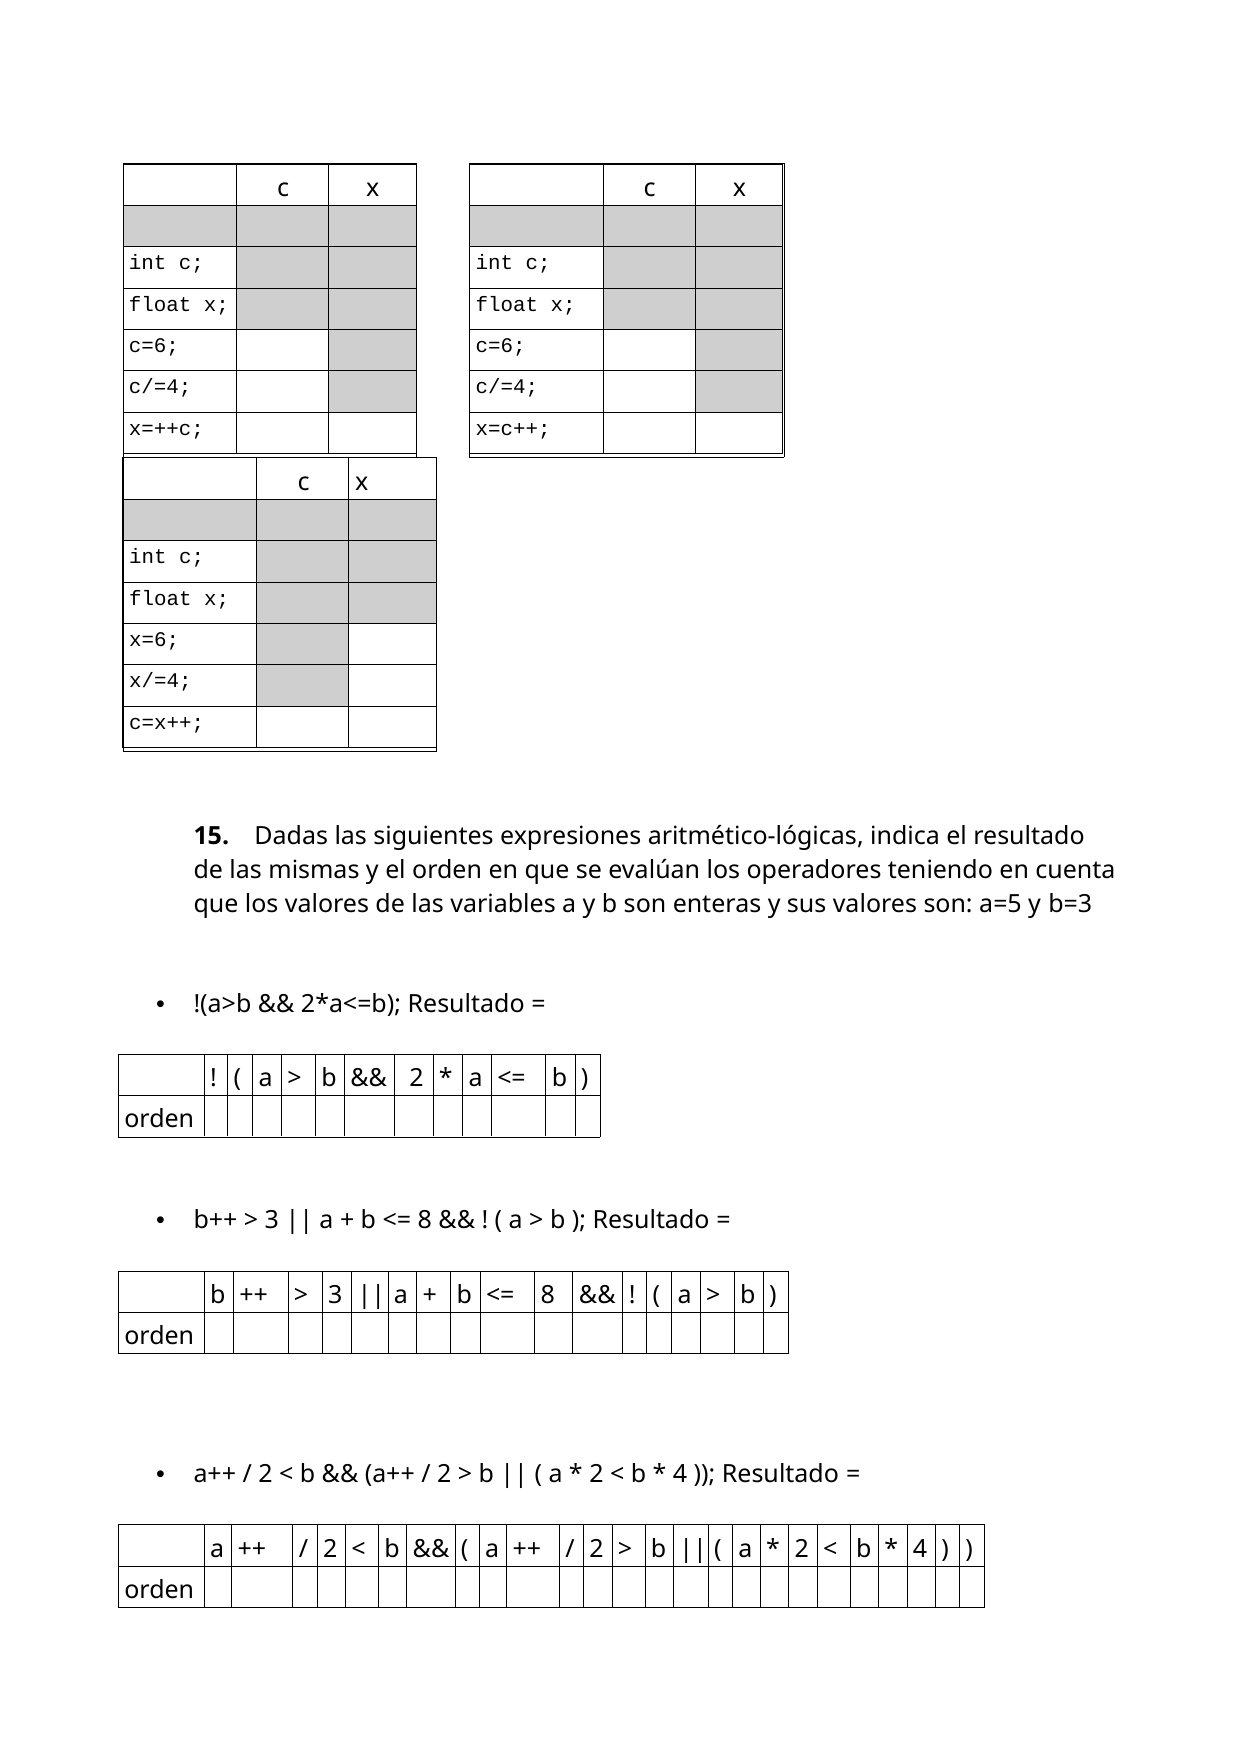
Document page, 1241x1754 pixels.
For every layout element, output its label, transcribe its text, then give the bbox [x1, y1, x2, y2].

table_cell [316, 1096, 344, 1136]
table_cell orden [119, 1567, 204, 1607]
table_header b [646, 1525, 673, 1566]
table_header x [696, 165, 782, 205]
table_header ) [764, 1272, 788, 1312]
table_header > [282, 1055, 315, 1095]
table_cell [696, 330, 782, 370]
table_cell [237, 247, 328, 288]
table_cell [908, 1567, 935, 1607]
table_header < [818, 1525, 850, 1566]
table_cell [604, 247, 695, 288]
table_header * [434, 1055, 462, 1095]
table_cell [604, 413, 695, 453]
table_cell c=x++; [124, 707, 256, 747]
table_cell [346, 1567, 378, 1607]
table_cell [434, 1096, 462, 1136]
list Dadas las siguientes expresiones aritmético-lógicas, indica el resultado de las mismas y el orden en que se evalúan los operadores teniendo en cuenta que los valores de las variables a y b son enteras y sus valores son: a=5 y b=3 [193, 818, 1119, 920]
table_cell [480, 1567, 506, 1607]
table_cell [329, 371, 416, 412]
table_cell [257, 624, 348, 664]
table_header 2 [318, 1525, 345, 1566]
table_header [470, 165, 603, 205]
table_header ( [709, 1525, 732, 1566]
table_header 8 [535, 1272, 572, 1312]
table_header ) [576, 1055, 600, 1095]
table_cell [672, 1313, 700, 1353]
table_cell [576, 1096, 600, 1136]
table_cell c/=4; [470, 371, 603, 412]
table_header * [879, 1525, 907, 1566]
table_header c [604, 165, 695, 205]
table_cell [696, 289, 782, 329]
table_cell [352, 1313, 388, 1353]
table_cell [329, 330, 416, 370]
table_header ) [960, 1525, 984, 1566]
table_header a [672, 1272, 700, 1312]
table_cell [546, 1096, 575, 1136]
table_cell [205, 1313, 233, 1353]
table_header && [407, 1525, 455, 1566]
table_header && [345, 1055, 394, 1095]
table_cell [253, 1096, 281, 1136]
table_cell [349, 624, 436, 664]
table_cell int c; [124, 247, 236, 288]
table_header && [573, 1272, 622, 1312]
table_header 4 [908, 1525, 935, 1566]
table_header ++ [232, 1525, 292, 1566]
table_cell [349, 500, 436, 540]
table_cell int c; [470, 247, 603, 288]
table_header b [379, 1525, 406, 1566]
table_cell [257, 707, 348, 747]
table_cell [604, 289, 695, 329]
table_cell [237, 371, 328, 412]
table_header / [560, 1525, 583, 1566]
table_cell [696, 371, 782, 412]
table_header a [733, 1525, 760, 1566]
table_cell [345, 1096, 394, 1136]
table_cell [604, 206, 695, 246]
table_cell c=6; [470, 330, 603, 370]
table_cell [960, 1567, 984, 1607]
table_cell float x; [470, 289, 603, 329]
table_header c [237, 165, 328, 205]
table_cell int c; [124, 541, 256, 581]
list !(a>b && 2*a<=b); Resultado = [156, 985, 1134, 1019]
table_cell [257, 583, 348, 623]
table_header a [253, 1055, 281, 1095]
table_cell [733, 1567, 760, 1607]
table_header c [257, 458, 348, 499]
table_cell [349, 665, 436, 706]
table_cell [289, 1313, 322, 1353]
table_cell [789, 1567, 817, 1607]
table_header ( [456, 1525, 479, 1566]
table_cell [647, 1313, 671, 1353]
table_cell [481, 1313, 534, 1353]
table_header <= [492, 1055, 545, 1095]
table_cell [282, 1096, 315, 1136]
table_cell [573, 1313, 622, 1353]
table_cell c/=4; [124, 371, 236, 412]
table_header || [352, 1272, 388, 1312]
table_cell [696, 413, 782, 453]
table_cell orden [119, 1313, 204, 1353]
table_cell [237, 413, 328, 453]
table_cell [451, 1313, 480, 1353]
table_cell [237, 206, 328, 246]
table_cell [560, 1567, 583, 1607]
table_cell [205, 1567, 231, 1607]
list a++ / 2 < b && (a++ / 2 > b || ( a * 2 < b * 4 )); Resultado = [156, 1456, 1134, 1490]
table_header [124, 165, 236, 205]
table_cell [389, 1313, 416, 1353]
table_cell [584, 1567, 612, 1607]
table_cell [604, 371, 695, 412]
table_cell [349, 583, 436, 623]
table_cell [764, 1313, 788, 1353]
table_cell [228, 1096, 252, 1136]
table_cell [232, 1567, 292, 1607]
table_header ! [623, 1272, 646, 1312]
table_cell [507, 1567, 559, 1607]
table_cell [237, 330, 328, 370]
table_cell [329, 413, 416, 453]
table_cell [257, 500, 348, 540]
table_header a [389, 1272, 416, 1312]
table_header b [851, 1525, 878, 1566]
table_header a [205, 1525, 231, 1566]
table_cell orden [119, 1096, 204, 1136]
table_cell [646, 1567, 673, 1607]
table_header b [205, 1272, 233, 1312]
table_cell [492, 1096, 545, 1136]
table_header b [735, 1272, 763, 1312]
table_header ( [228, 1055, 252, 1095]
table_cell float x; [124, 583, 256, 623]
table_cell c=6; [124, 330, 236, 370]
table_cell x/=4; [124, 665, 256, 706]
table_cell x=c++; [470, 413, 603, 453]
table_cell [696, 206, 782, 246]
table_header ! [205, 1055, 227, 1095]
table_cell [613, 1567, 645, 1607]
table_cell [623, 1313, 646, 1353]
table_cell [349, 707, 436, 747]
table_cell [701, 1313, 734, 1353]
table_cell [379, 1567, 406, 1607]
table_header b [451, 1272, 480, 1312]
table_cell [124, 206, 236, 246]
table_header x [329, 165, 416, 205]
table_header * [761, 1525, 788, 1566]
table_cell [879, 1567, 907, 1607]
table_cell [318, 1567, 345, 1607]
table_header > [613, 1525, 645, 1566]
table_header [119, 1525, 204, 1566]
table_cell [851, 1567, 878, 1607]
table_header / [293, 1525, 317, 1566]
table_header 3 [323, 1272, 351, 1312]
table_cell [696, 247, 782, 288]
table_cell [293, 1567, 317, 1607]
table_header 2 [395, 1055, 433, 1095]
table_header [119, 1272, 204, 1312]
list b++ > 3 || a + b <= 8 && ! ( a > b ); Resultado = [156, 1202, 1134, 1236]
table_header b [316, 1055, 344, 1095]
table_header ) [936, 1525, 959, 1566]
table_header a [480, 1525, 506, 1566]
table_cell [395, 1096, 433, 1136]
table_cell [535, 1313, 572, 1353]
table_cell [407, 1567, 455, 1607]
table_header < [346, 1525, 378, 1566]
table_header <= [481, 1272, 534, 1312]
table_cell [237, 289, 328, 329]
table_header + [417, 1272, 450, 1312]
table_header [124, 458, 256, 499]
table_header 2 [584, 1525, 612, 1566]
table_header x [349, 458, 436, 499]
table_cell [604, 330, 695, 370]
table_cell [257, 665, 348, 706]
table_cell [205, 1096, 227, 1136]
table_cell [323, 1313, 351, 1353]
table_cell [417, 1313, 450, 1353]
table_cell float x; [124, 289, 236, 329]
table_cell [470, 206, 603, 246]
table_header [119, 1055, 204, 1095]
table_header b [546, 1055, 575, 1095]
table_cell [329, 289, 416, 329]
table_cell x=++c; [124, 413, 236, 453]
table_cell x=6; [124, 624, 256, 664]
table_cell [735, 1313, 763, 1353]
table_header > [289, 1272, 322, 1312]
table_header 2 [789, 1525, 817, 1566]
table_cell [329, 247, 416, 288]
table_cell [709, 1567, 732, 1607]
table_header ++ [507, 1525, 559, 1566]
table_cell [456, 1567, 479, 1607]
table_cell [124, 500, 256, 540]
table_cell [463, 1096, 491, 1136]
table_header ++ [234, 1272, 288, 1312]
table_cell [818, 1567, 850, 1607]
table_cell [761, 1567, 788, 1607]
table_header || [674, 1525, 708, 1566]
table_cell [234, 1313, 288, 1353]
table_cell [936, 1567, 959, 1607]
table_cell [349, 541, 436, 581]
table_header > [701, 1272, 734, 1312]
table_cell [674, 1567, 708, 1607]
table_cell [257, 541, 348, 581]
table_header a [463, 1055, 491, 1095]
table_cell [329, 206, 416, 246]
table_header ( [647, 1272, 671, 1312]
